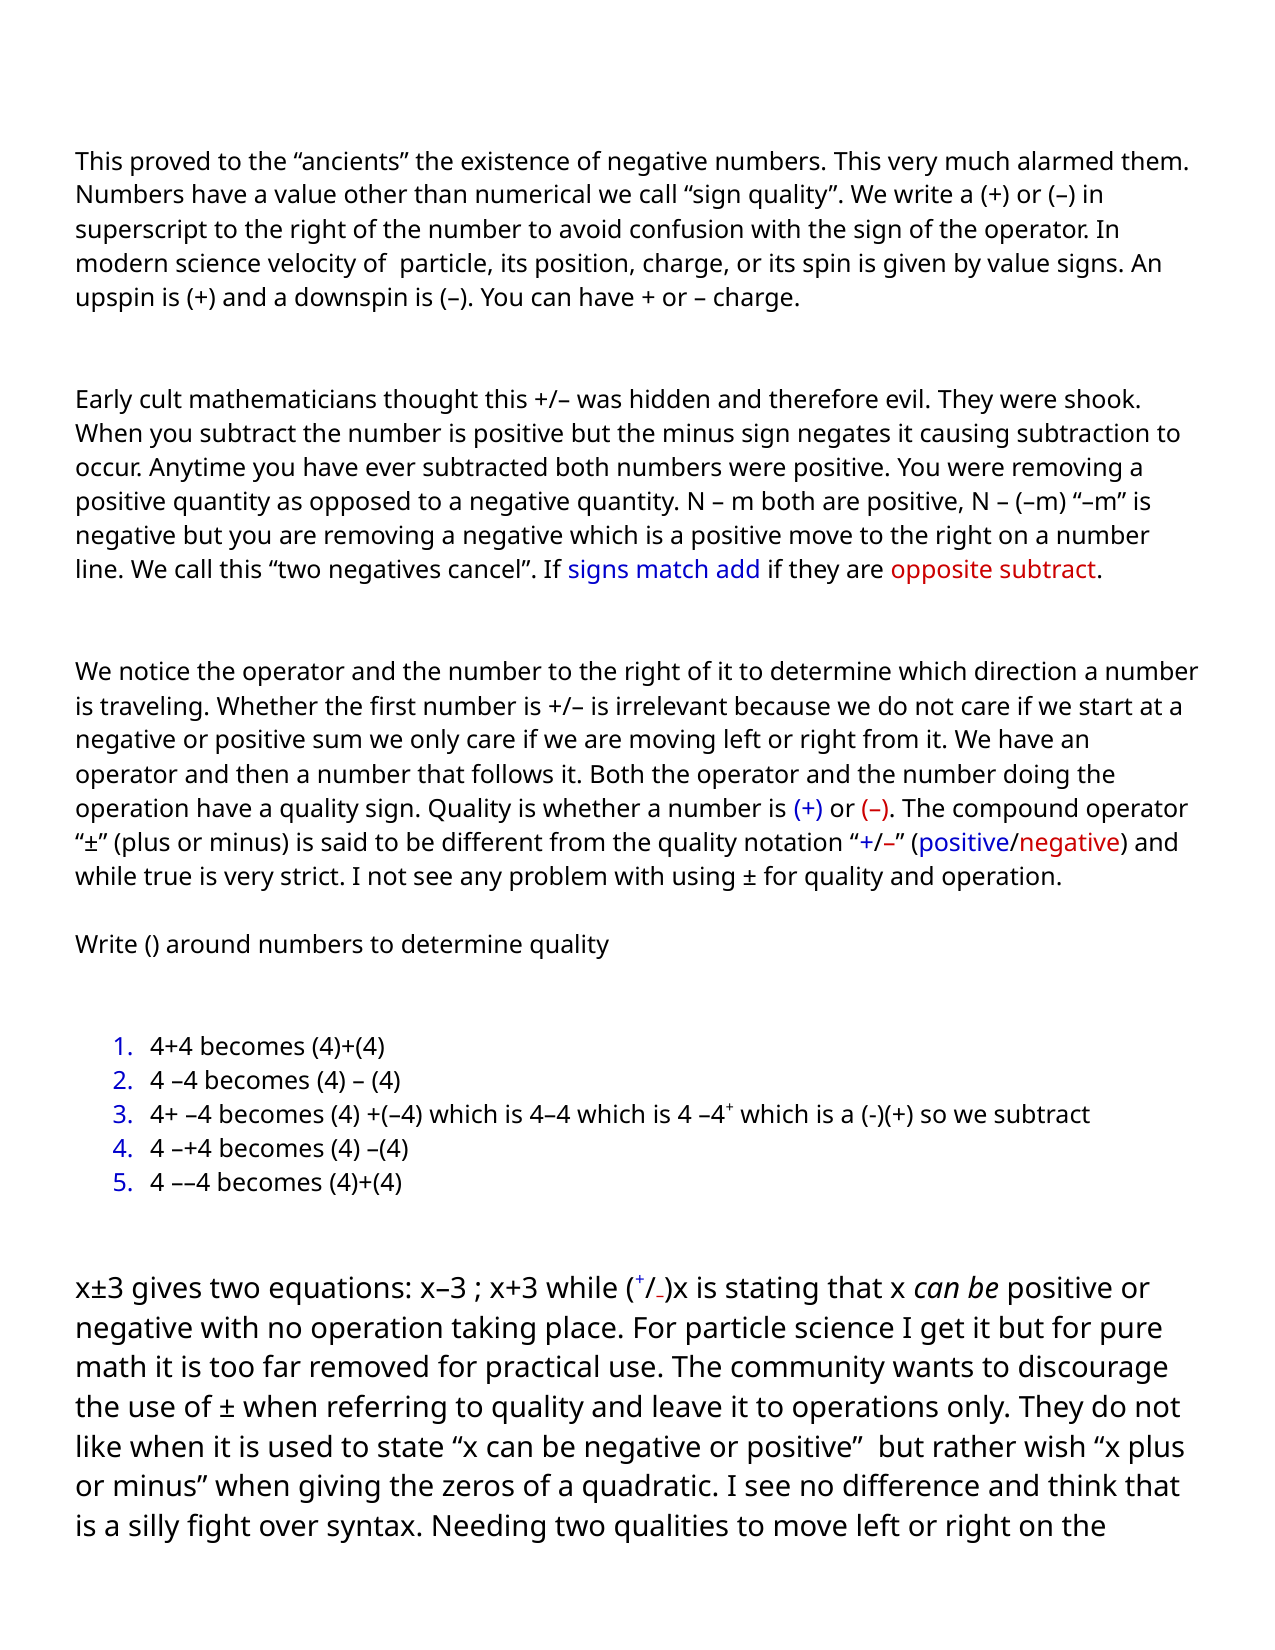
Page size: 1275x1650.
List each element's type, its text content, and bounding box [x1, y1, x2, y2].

text Write () around numbers to determine quality [75, 927, 1200, 961]
list 4 ––4 becomes (4)+(4) [112, 1165, 1200, 1199]
text We notice the operator and the number to the right of it to determine which direction a number is traveling. Whether the first number is +/– is irrelevant because we do not care if we start at a negative or positive sum we only care if we are moving left or right from it. We have an operator and then a number that follows it. Both the operator and the number doing the operation have a quality sign. Quality is whether a number is (+) or (–). The compound operator “±” (plus or minus) is said to be different from the quality notation “+/–” (positive/negative) and while true is very strict. I not see any problem with using ± for quality and operation. [75, 654, 1200, 892]
text Early cult mathematicians thought this +/– was hidden and therefore evil. They were shook. When you subtract the number is positive but the minus sign negates it causing subtraction to occur. Anytime you have ever subtracted both numbers were positive. You were removing a positive quantity as opposed to a negative quantity. N – m both are positive, N – (–m) “–m” is negative but you are removing a negative which is a positive move to the right on a number line. We call this “two negatives cancel”. If signs match add if they are opposite subtract. [75, 382, 1200, 586]
list 4 –4 becomes (4) – (4) [112, 1063, 1200, 1097]
text x±3 gives two equations: x–3 ; x+3 while (+/–)x is stating that x can be positive or negative with no operation taking place. For particle science I get it but for pure math it is too far removed for practical use. The community wants to discourage the use of ± when referring to quality and leave it to operations only. They do not like when it is used to state “x can be negative or positive” but rather wish “x plus or minus” when giving the zeros of a quadratic. I see no difference and think that is a silly fight over syntax. Needing two qualities to move left or right on the [75, 1267, 1200, 1545]
list 4+ –4 becomes (4) +(–4) which is 4–4 which is 4 –4+ which is a (-)(+) so we subtract [112, 1097, 1200, 1131]
list 4+4 becomes (4)+(4) [112, 1029, 1200, 1063]
list 4 –+4 becomes (4) –(4) [112, 1131, 1200, 1165]
text This proved to the “ancients” the existence of negative numbers. This very much alarmed them. Numbers have a value other than numerical we call “sign quality”. We write a (+) or (–) in superscript to the right of the number to avoid confusion with the sign of the operator. In modern science velocity of particle, its position, charge, or its spin is given by value signs. An upspin is (+) and a downspin is (–). You can have + or – charge. [75, 143, 1200, 313]
